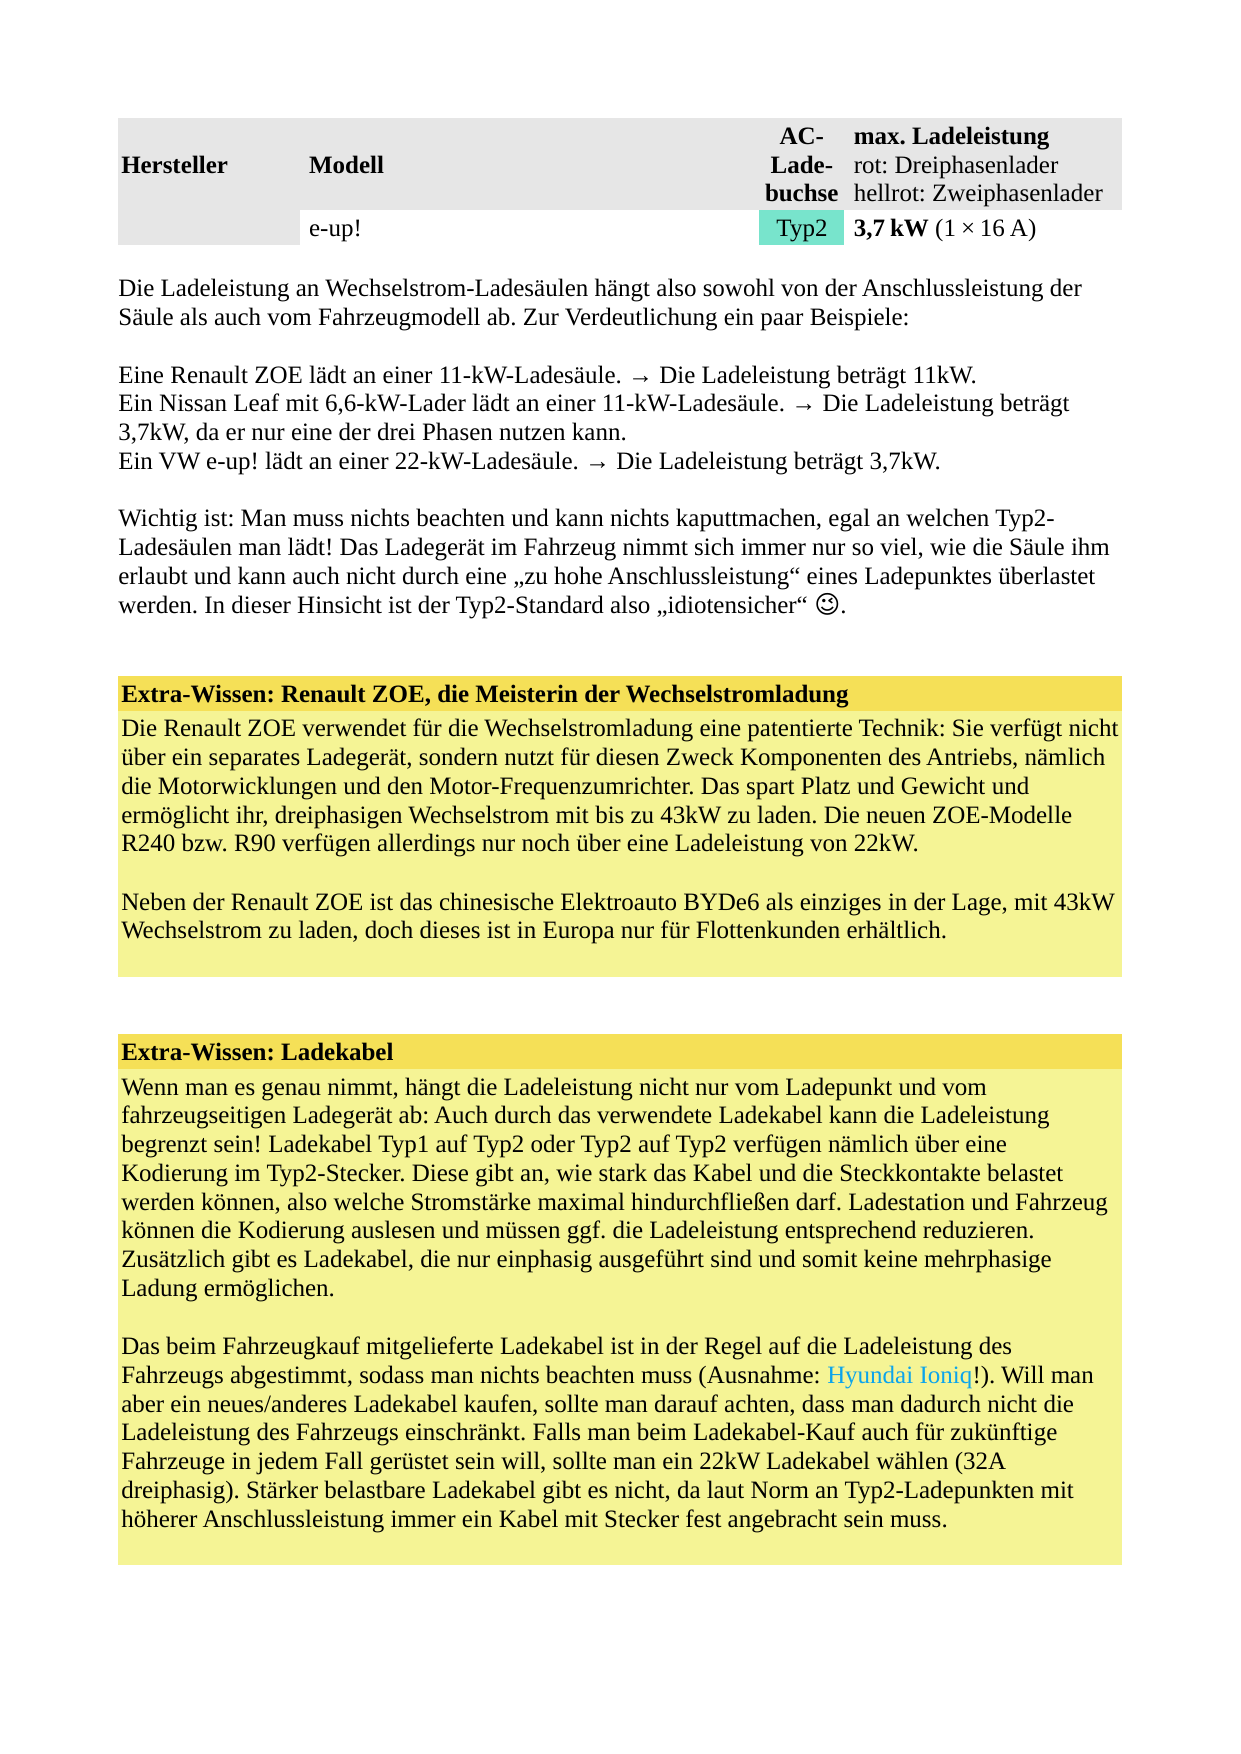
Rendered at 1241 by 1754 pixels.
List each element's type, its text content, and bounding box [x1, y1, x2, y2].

text Die Ladeleistung an Wechselstrom-Ladesäulen hängt also sowohl von der Anschlussleistung der Säule als auch vom Fahrzeugmodell ab. Zur Verdeutlichung ein paar Beispiele: [118, 273, 1122, 331]
table_cell Die Renault ZOE verwendet für die Wechselstromladung eine patentierte Technik: Sie verfügt nicht über ein separates Ladegerät, sondern nutzt für diesen Zweck Komponenten des Antriebs, nämlich die Motorwicklungen und den Motor-Frequenzumrichter. Das spart Platz und Gewicht und ermöglicht ihr, dreiphasigen Wechselstrom mit bis zu 43kW zu laden. Die neuen ZOE-Modelle R240 bzw. R90 verfügen allerdings nur noch über eine Ladeleistung von 22kW. Neben der Renault ZOE ist das chinesische Elektroauto BYDe6 als einziges in der Lage, mit 43kW Wechselstrom zu laden, doch dieses ist in Europa nur für Flottenkunden erhältlich. [118, 711, 1122, 977]
text Wichtig ist: Man muss nichts beachten und kann nichts kaputtmachen, egal an welchen Typ2-Ladesäulen man lädt! Das Ladegerät im Fahrzeug nimmt sich immer nur so viel, wie die Säule ihm erlaubt und kann auch nicht durch eine „zu hohe Anschlussleistung“ eines Ladepunktes überlastet werden. In dieser Hinsicht ist der Typ2-Standard also „idiotensicher“ 😉. [118, 503, 1122, 618]
table_header Modell [300, 118, 759, 210]
text Ein Nissan Leaf mit 6,6-kW-Lader lädt an einer 11-kW-Ladesäule. → Die Ladeleistung beträgt 3,7kW, da er nur eine der drei Phasen nutzen kann. [118, 388, 1122, 446]
table_cell 3,7 kW (1 × 16 A) [844, 210, 1122, 245]
table_header Extra-Wissen: Ladekabel [118, 1034, 1122, 1069]
text Ein VW e-up! lädt an einer 22-kW-Ladesäule. → Die Ladeleistung beträgt 3,7kW. [118, 446, 1122, 475]
table_header AC- Lade- buchse [759, 118, 844, 210]
table_cell [118, 210, 300, 245]
table_header Extra-Wissen: Renault ZOE, die Meisterin der Wechselstromladung [118, 676, 1122, 711]
table_cell Typ2 [759, 210, 844, 245]
table_header max. Ladeleistung rot: Dreiphasenlader hellrot: Zweiphasenlader [844, 118, 1122, 210]
table_cell Wenn man es genau nimmt, hängt die Ladeleistung nicht nur vom Ladepunkt und vom fahrzeugseitigen Ladegerät ab: Auch durch das verwendete Ladekabel kann die Ladeleistung begrenzt sein! Ladekabel Typ1 auf Typ2 oder Typ2 auf Typ2 verfügen nämlich über eine Kodierung im Typ2-Stecker. Diese gibt an, wie stark das Kabel und die Steckkontakte belastet werden können, also welche Stromstärke maximal hindurchfließen darf. Ladestation und Fahrzeug können die Kodierung auslesen und müssen ggf. die Ladeleistung entsprechend reduzieren. Zusätzlich gibt es Ladekabel, die nur einphasig ausgeführt sind und somit keine mehrphasige Ladung ermöglichen. Das beim Fahrzeugkauf mitgelieferte Ladekabel ist in der Regel auf die Ladeleistung des Fahrzeugs abgestimmt, sodass man nichts beachten muss (Ausnahme: Hyundai Ioniq!). Will man aber ein neues/anderes Ladekabel kaufen, sollte man darauf achten, dass man dadurch nicht die Ladeleistung des Fahrzeugs einschränkt. Falls man beim Ladekabel-Kauf auch für zukünftige Fahrzeuge in jedem Fall gerüstet sein will, sollte man ein 22kW Ladekabel wählen (32A dreiphasig). Stärker belastbare Ladekabel gibt es nicht, da laut Norm an Typ2-Ladepunkten mit höherer Anschlussleistung immer ein Kabel mit Stecker fest angebracht sein muss. [118, 1069, 1122, 1565]
text Eine Renault ZOE lädt an einer 11-kW-Ladesäule. → Die Ladeleistung beträgt 11kW. [118, 360, 1122, 388]
table_cell e-up! [300, 210, 759, 245]
table_header Hersteller [118, 118, 300, 210]
